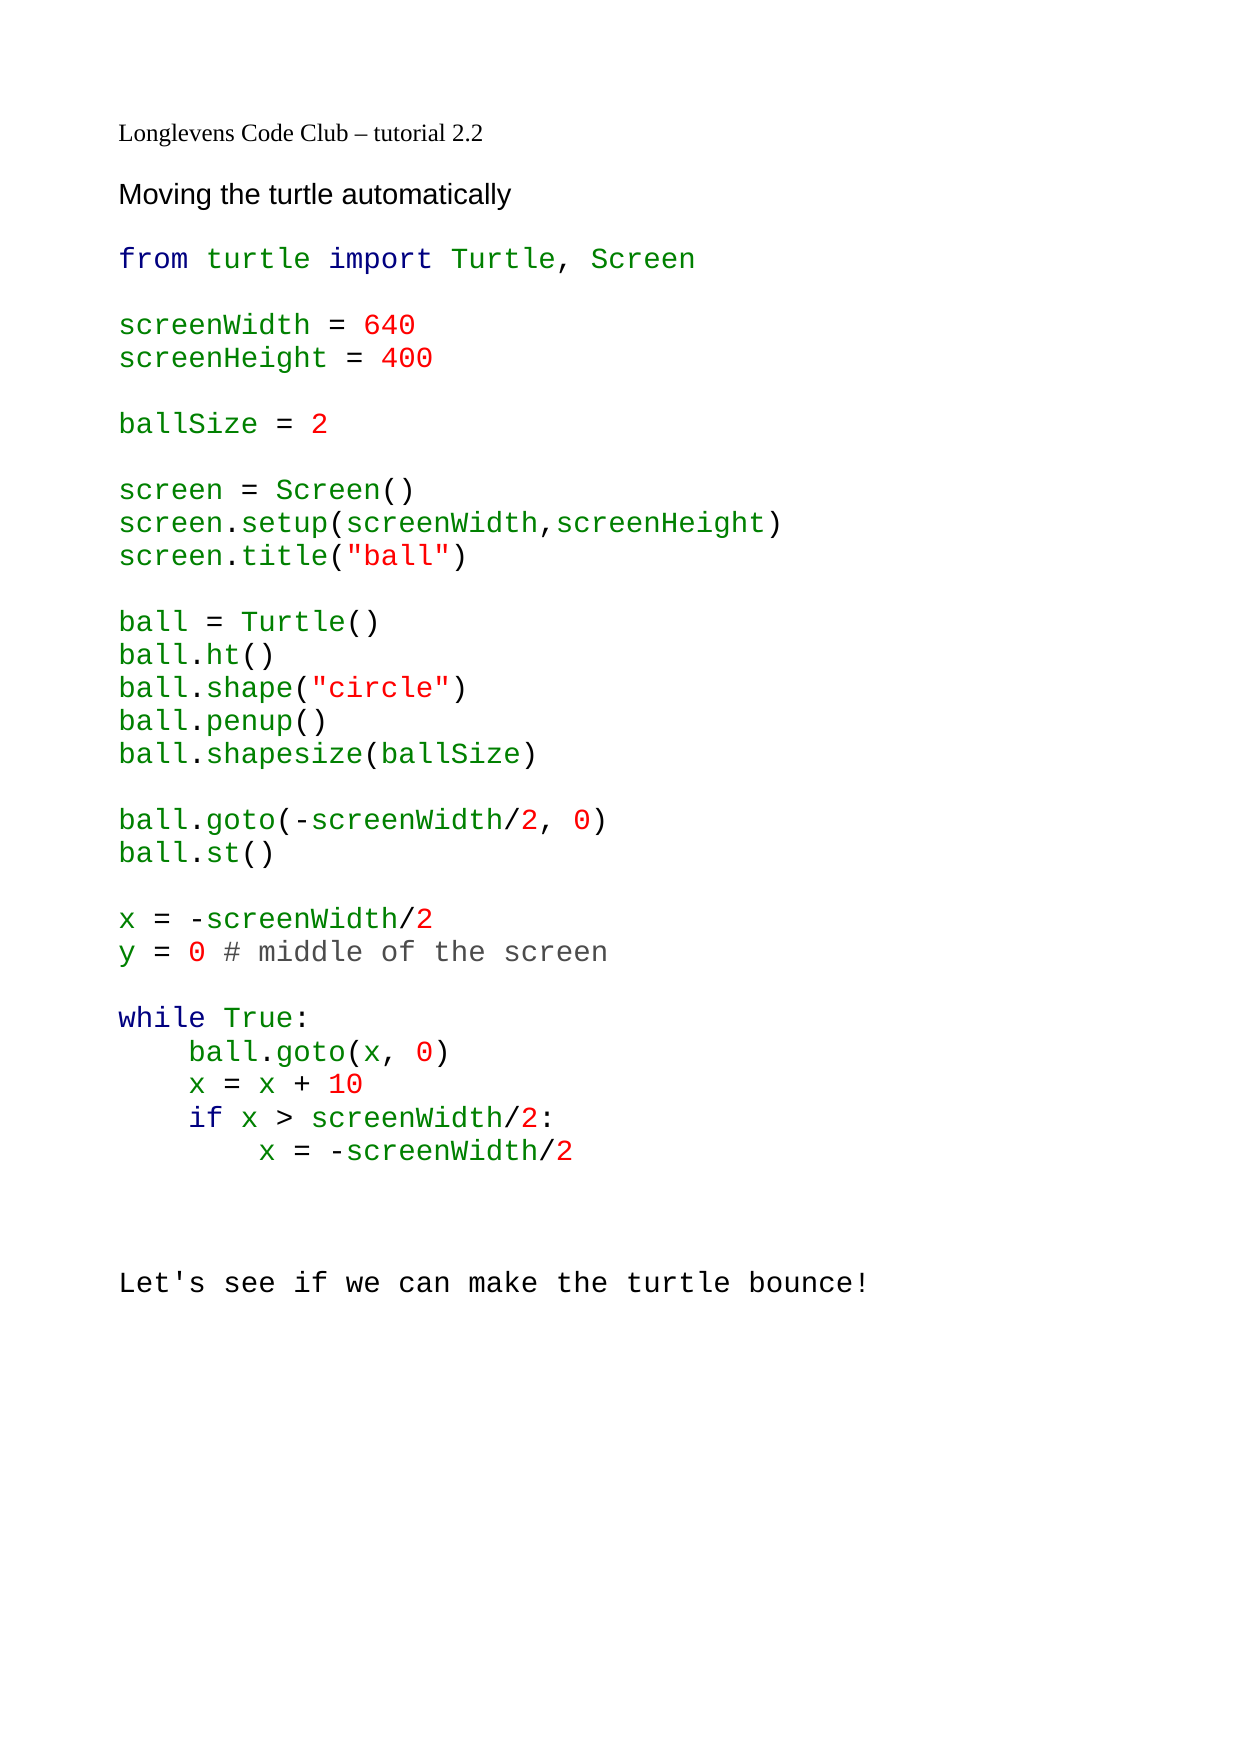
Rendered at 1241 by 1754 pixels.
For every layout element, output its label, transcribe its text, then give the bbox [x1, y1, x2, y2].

text screenWidth = 640 [118, 310, 1122, 343]
text if x > screenWidth/2: [118, 1103, 1122, 1136]
text ball.ht() [118, 640, 1122, 673]
text screen.setup(screenWidth,screenHeight) [118, 508, 1122, 541]
text ballSize = 2 [118, 409, 1122, 442]
text Let's see if we can make the turtle bounce! [118, 1268, 1122, 1301]
text ball.st() [118, 838, 1122, 872]
text ball = Turtle() [118, 607, 1122, 640]
text screen.title("ball") [118, 541, 1122, 574]
text Moving the turtle automatically [118, 177, 1122, 211]
text x = -screenWidth/2 [118, 904, 1122, 938]
text from turtle import Turtle, Screen [118, 244, 1122, 277]
text x = x + 10 [118, 1070, 1122, 1103]
text y = 0 # middle of the screen [118, 938, 1122, 971]
text x = -screenWidth/2 [118, 1136, 1122, 1169]
text ball.shapesize(ballSize) [118, 739, 1122, 772]
text ball.goto(-screenWidth/2, 0) [118, 806, 1122, 838]
text screenHeight = 400 [118, 343, 1122, 376]
text screen = Screen() [118, 475, 1122, 508]
text ball.shape("circle") [118, 673, 1122, 706]
text ball.penup() [118, 706, 1122, 739]
text ball.goto(x, 0) [118, 1037, 1122, 1070]
text while True: [118, 1004, 1122, 1037]
